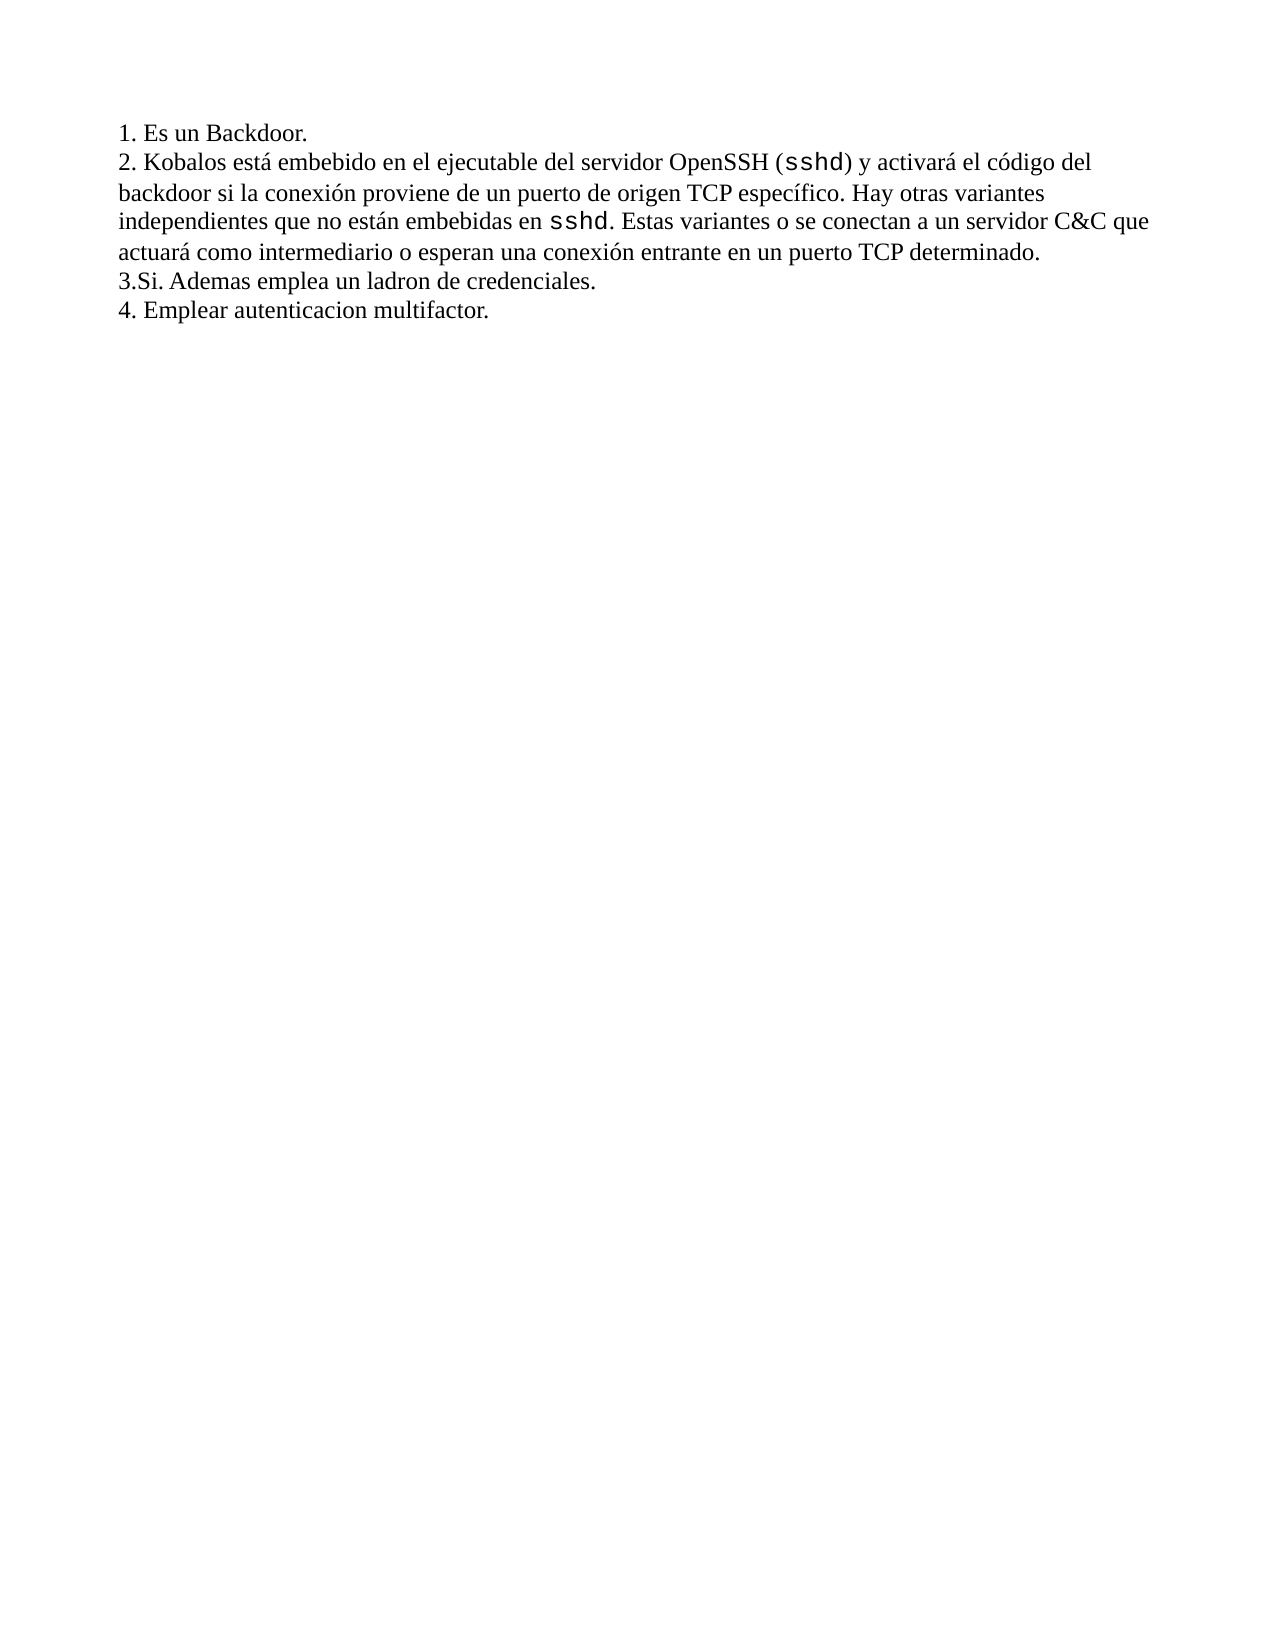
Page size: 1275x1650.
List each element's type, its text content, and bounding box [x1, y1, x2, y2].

text 2. Kobalos está embebido en el ejecutable del servidor OpenSSH (sshd) y activará el código del backdoor si la conexión proviene de un puerto de origen TCP específico. Hay otras variantes independientes que no están embebidas en sshd. Estas variantes o se conectan a un servidor C&C que actuará como intermediario o esperan una conexión entrante en un puerto TCP determinado. [118, 147, 1157, 266]
text 3.Si. Ademas emplea un ladron de credenciales. [118, 266, 1157, 295]
text 1. Es un Backdoor. [118, 118, 1157, 147]
text 4. Emplear autenticacion multifactor. [118, 295, 1157, 323]
